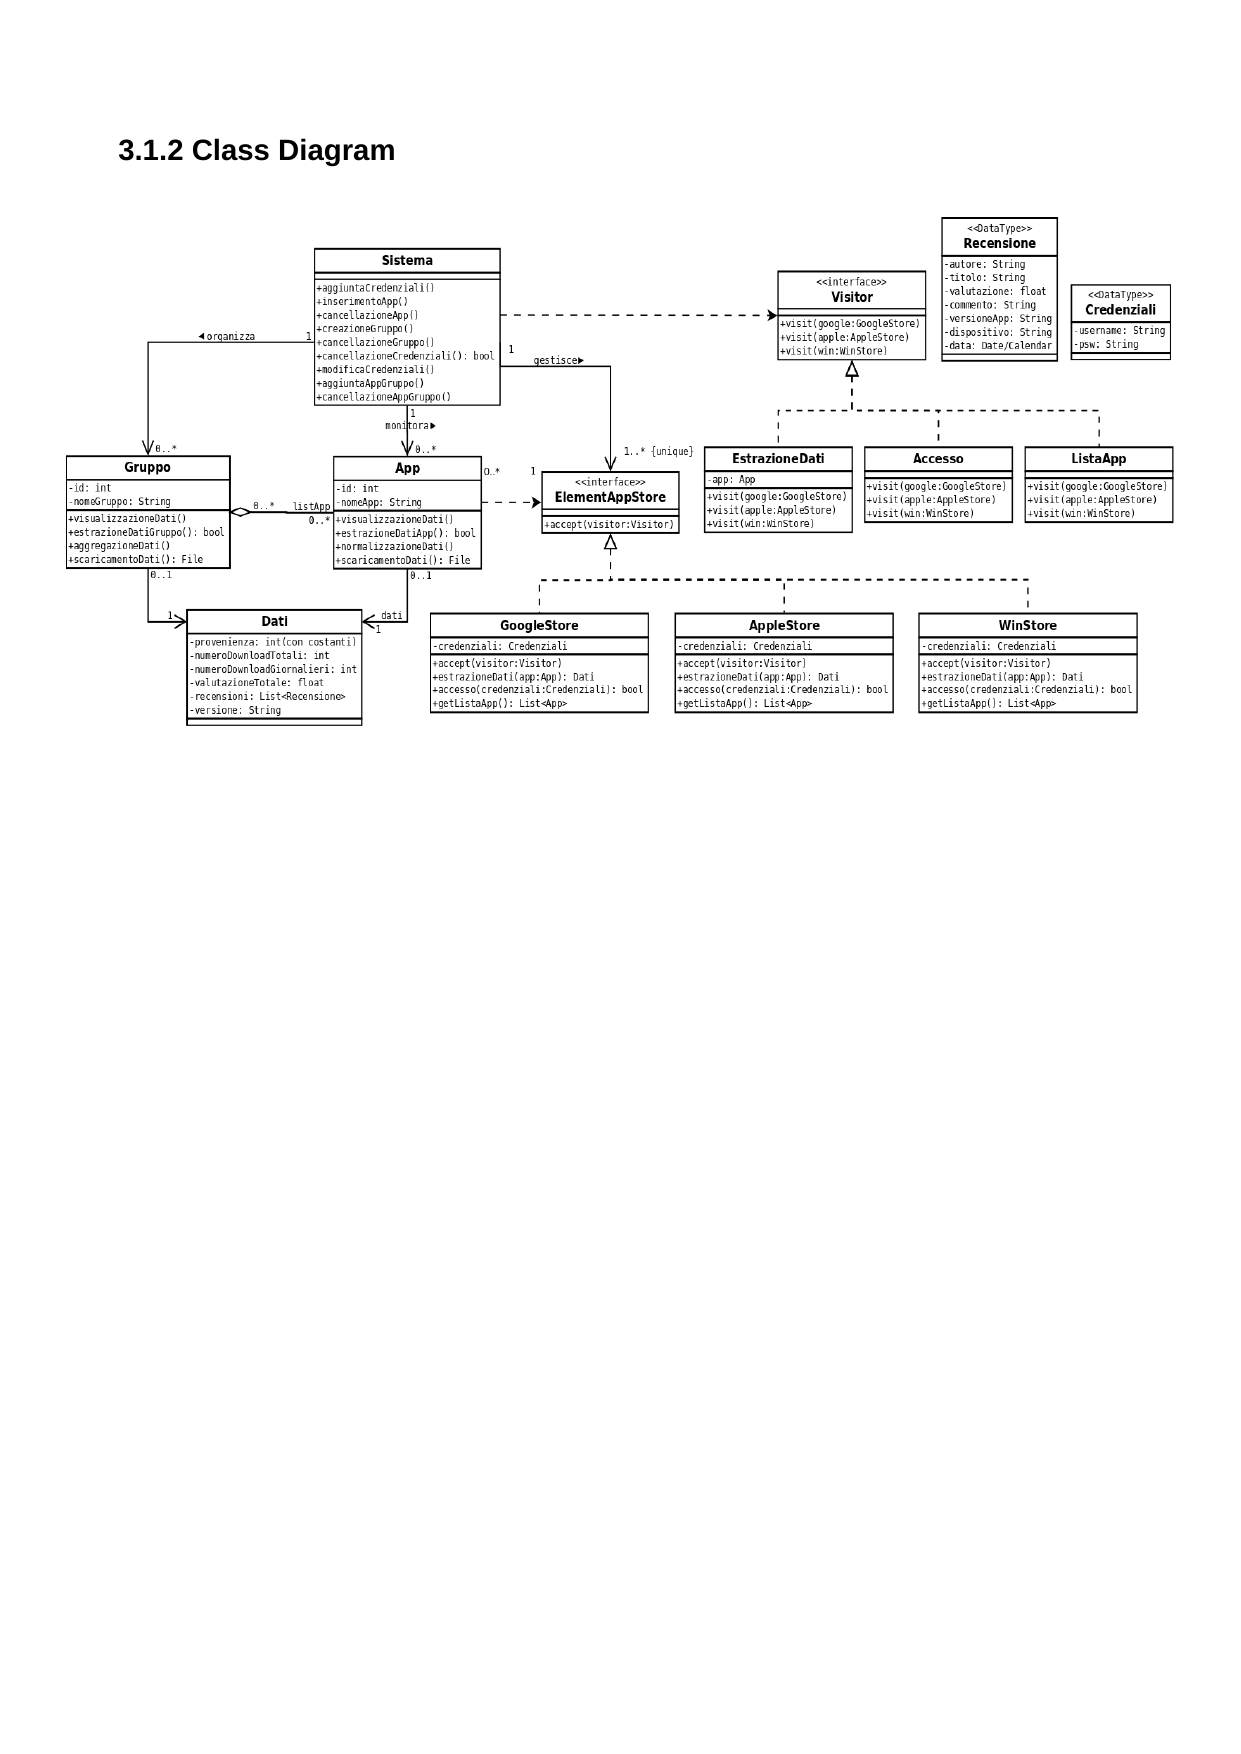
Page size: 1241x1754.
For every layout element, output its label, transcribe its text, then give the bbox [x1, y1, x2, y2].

picture [66, 217, 1175, 726]
subtitle 3.1.2 Class Diagram [118, 133, 1122, 166]
